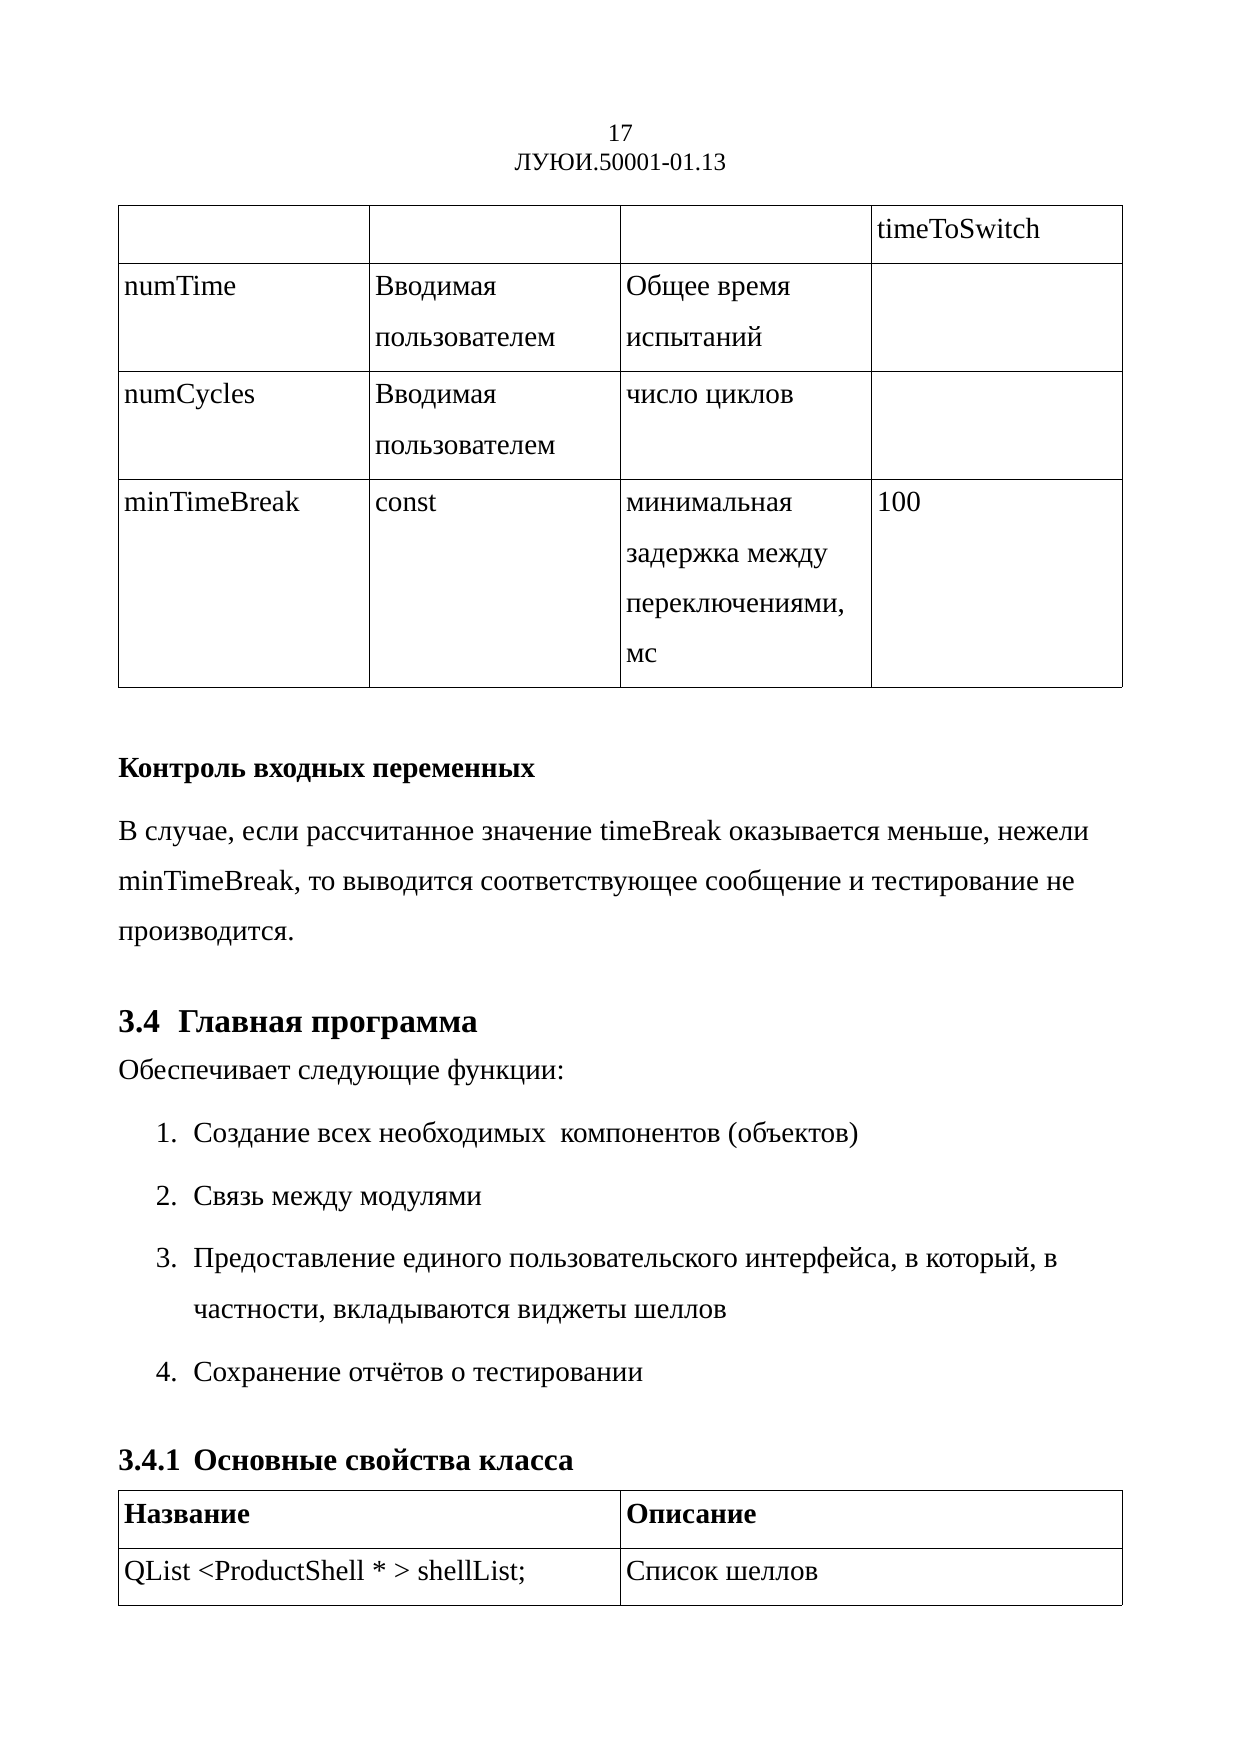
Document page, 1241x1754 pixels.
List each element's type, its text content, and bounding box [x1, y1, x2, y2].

table_header Название [119, 1491, 620, 1547]
list Связь между модулями [156, 1178, 1122, 1211]
table_cell Вводимая пользователем [370, 372, 620, 478]
table_cell numTime [119, 264, 369, 371]
table_cell 100 [872, 480, 1122, 687]
table_cell Список шеллов [621, 1549, 1122, 1605]
table_cell минимальная задержка между переключениями, мс [621, 480, 871, 687]
table_cell число циклов [621, 372, 871, 478]
subtitle Главная программа [118, 1001, 1122, 1039]
table_cell сonst [370, 480, 620, 687]
table_cell minTimeBreak [119, 480, 369, 687]
list Предоставление единого пользовательского интерфейса, в который, в частности, вкладываются виджеты шеллов [156, 1241, 1122, 1324]
text В случае, если рассчитанное значение timeBreak оказывается меньше, нежели minTimeBreak, то выводится соответствующее сообщение и тестирование не производится. [118, 813, 1122, 947]
table_cell Общее время испытаний [621, 264, 871, 371]
table_cell timeToSwitch [872, 206, 1122, 263]
subtitle Основные свойства класса [118, 1441, 1122, 1477]
text Обеспечивает следующие функции: [118, 1052, 1122, 1086]
table_cell [621, 206, 871, 263]
table_cell [872, 372, 1122, 478]
table_cell QList <ProductShell * > shellList; [119, 1549, 620, 1605]
table_cell [119, 206, 369, 263]
table_cell Вводимая пользователем [370, 264, 620, 371]
text Контроль входных переменных [118, 750, 1122, 783]
list Создание всех необходимых компонентов (объектов) [156, 1115, 1122, 1148]
table_header Описание [621, 1491, 1122, 1547]
table_cell [370, 206, 620, 263]
table_cell [872, 264, 1122, 371]
list Сохранение отчётов о тестировании [156, 1354, 1122, 1387]
table_cell numCycles [119, 372, 369, 478]
